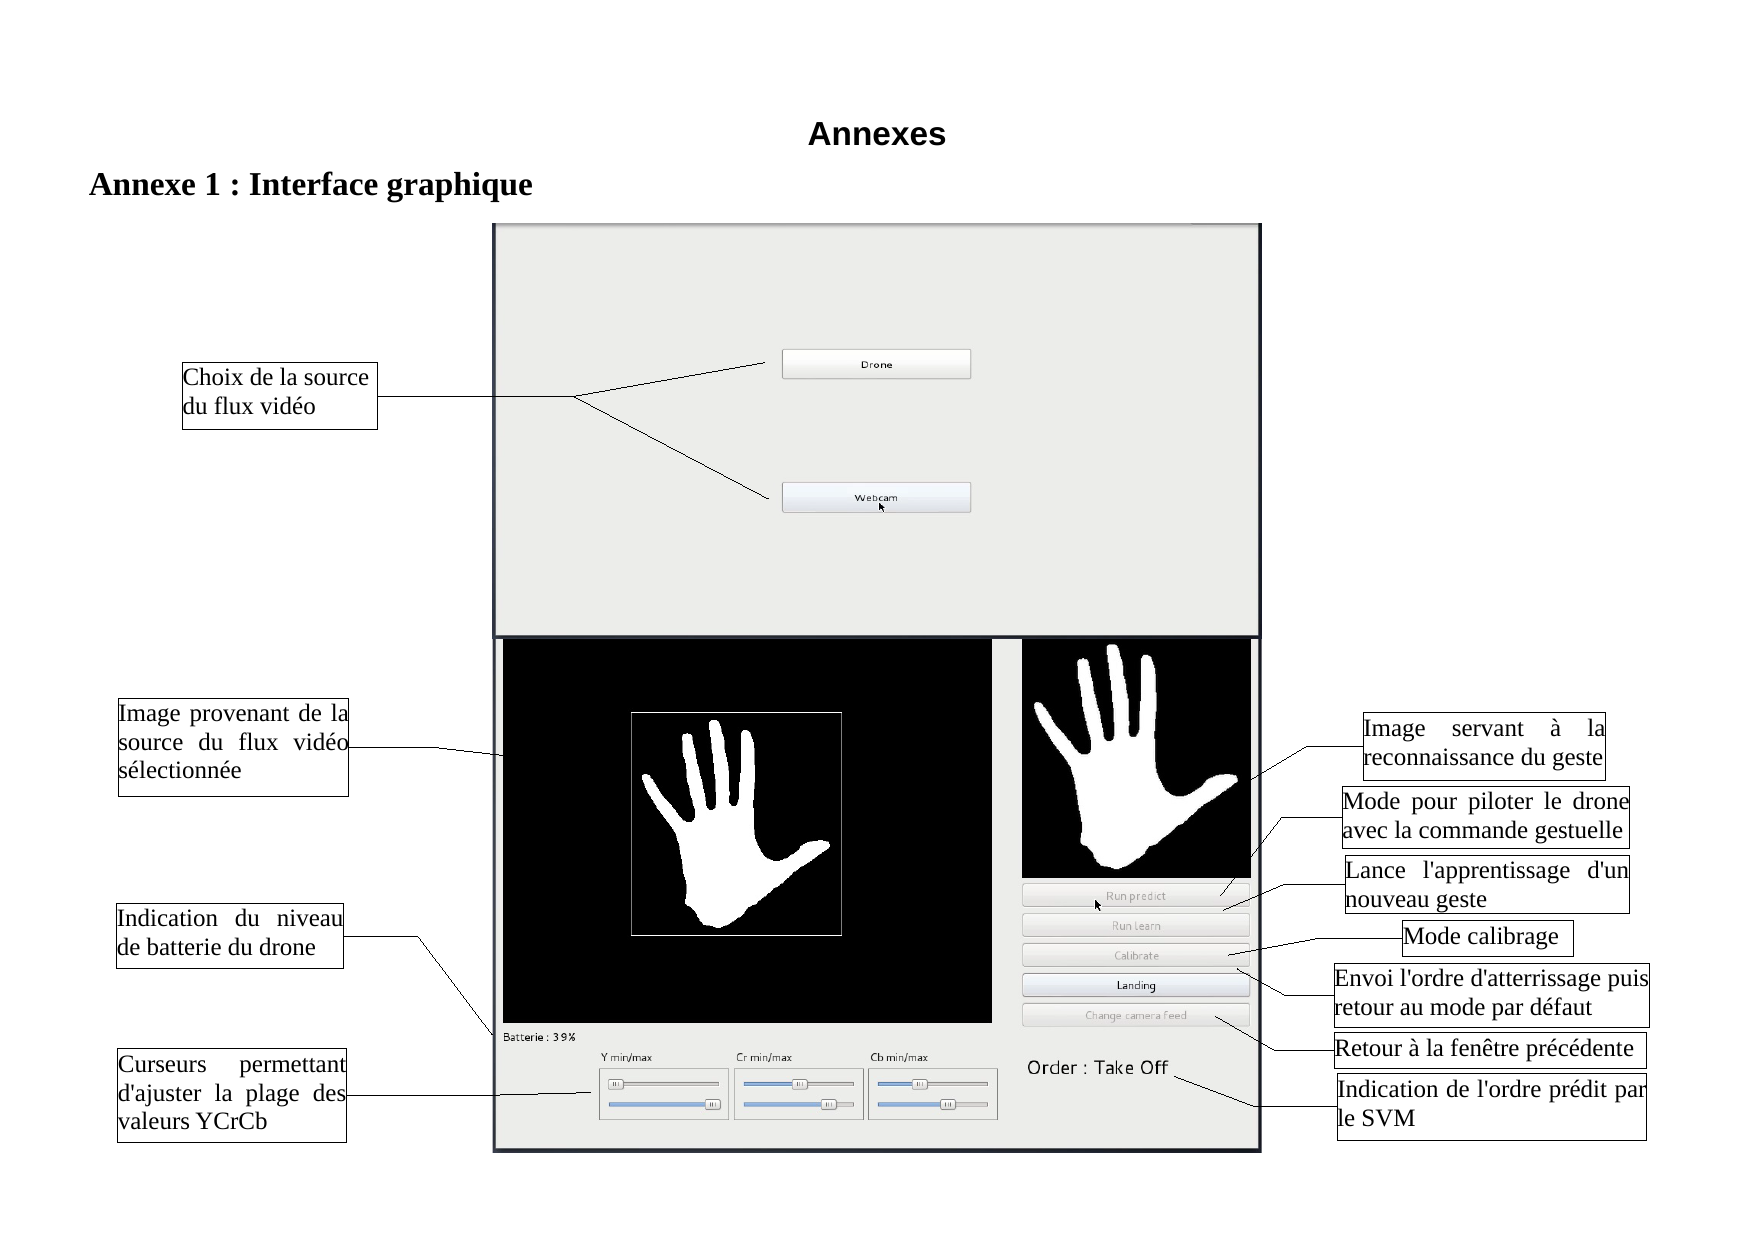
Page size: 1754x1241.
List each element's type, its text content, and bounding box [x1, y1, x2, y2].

text Annexe 1 : Interface graphique [88, 164, 1665, 203]
picture [492, 223, 1262, 1153]
subtitle Annexes [88, 113, 1665, 152]
